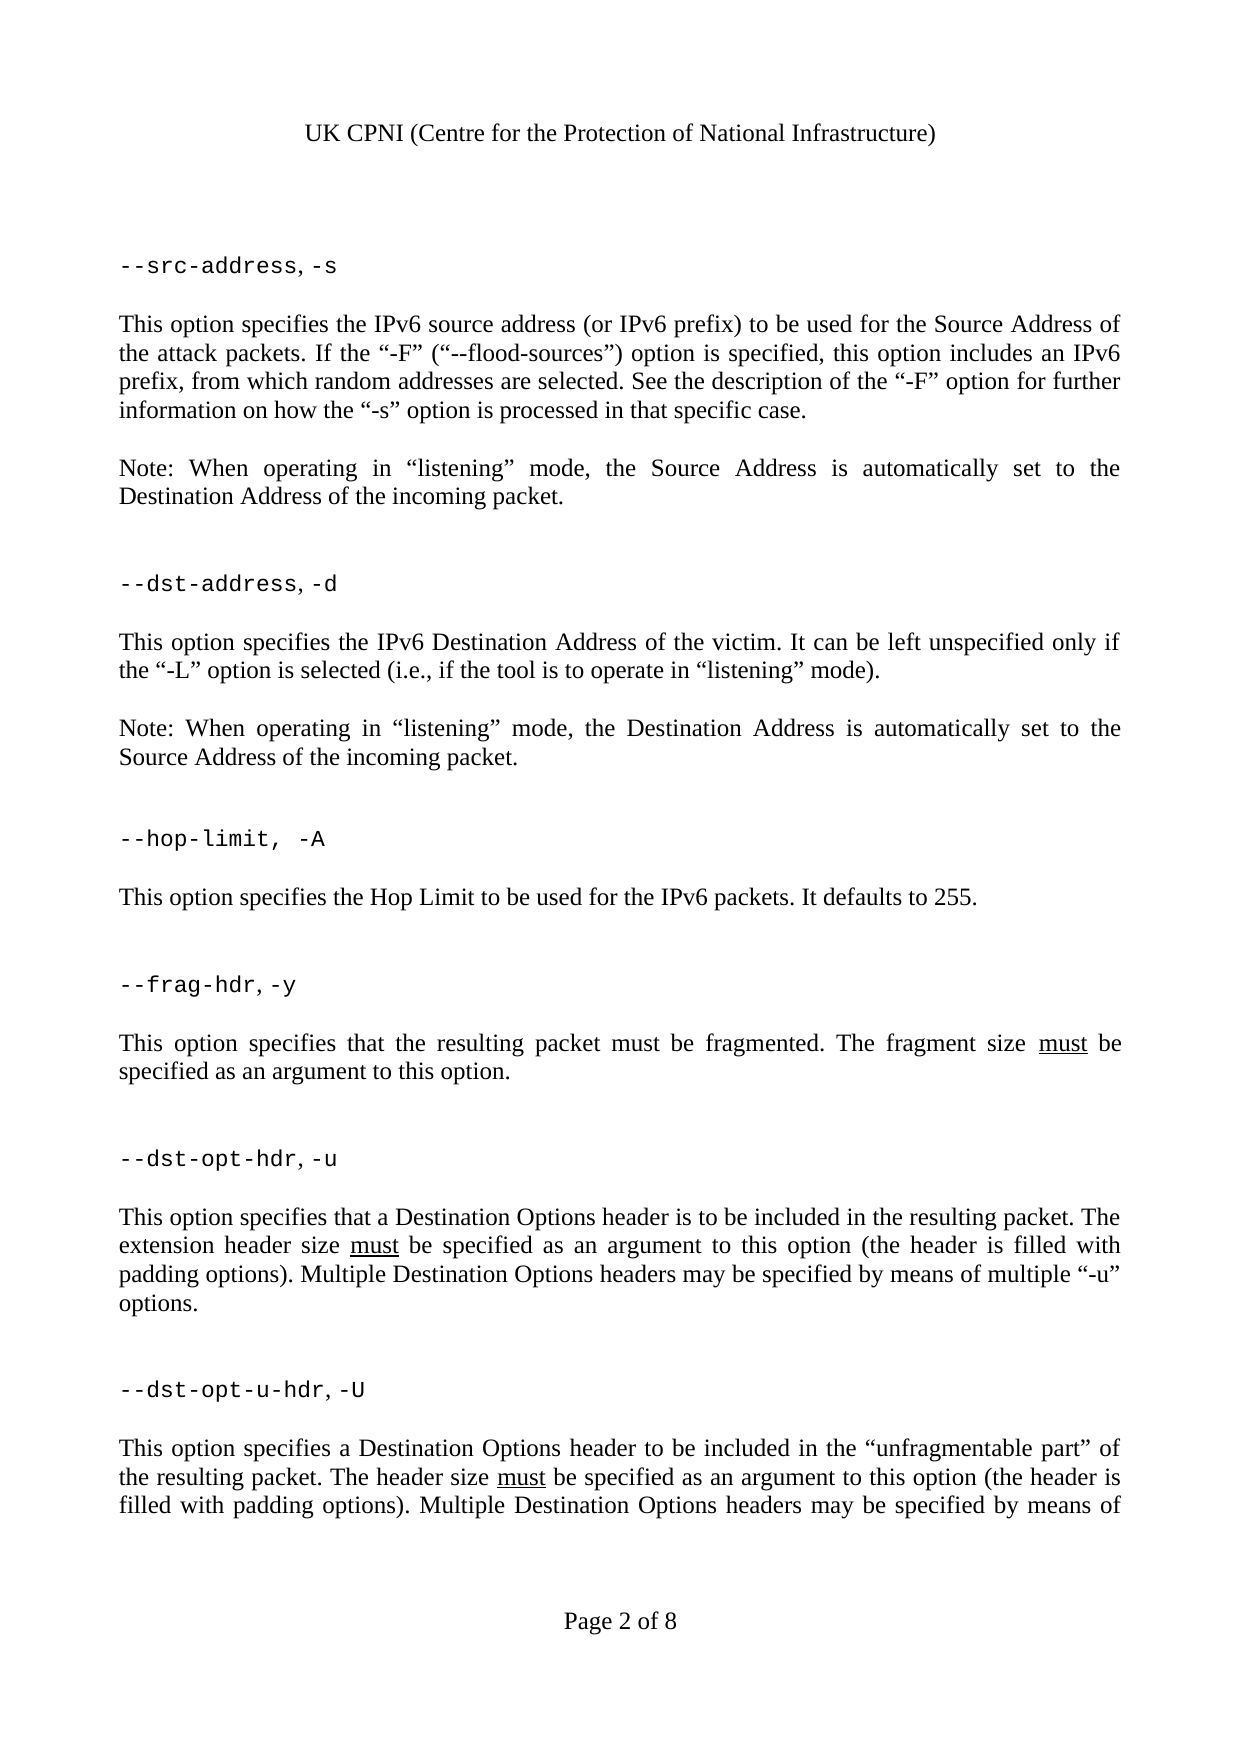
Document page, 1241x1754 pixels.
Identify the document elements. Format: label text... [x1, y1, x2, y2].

text This option specifies that a Destination Options header is to be included in the resulting packet. The extension header size must be specified as an argument to this option (the header is filled with padding options). Multiple Destination Options headers may be specified by means of multiple “-u” options. [118, 1202, 1122, 1317]
text Note: When operating in “listening” mode, the Destination Address is automatically set to the Source Address of the incoming packet. [118, 713, 1122, 770]
text --dst-address, -d [118, 568, 1122, 598]
text Note: When operating in “listening” mode, the Source Address is automatically set to the Destination Address of the incoming packet. [118, 453, 1122, 510]
text --hop-limit, -A [118, 828, 1122, 854]
text This option specifies the Hop Limit to be used for the IPv6 packets. It defaults to 255. [118, 882, 1122, 911]
text This option specifies a Destination Options header to be included in the “unfragmentable part” of the resulting packet. The header size must be specified as an argument to this option (the header is filled with padding options). Multiple Destination Options headers may be specified by means of [118, 1433, 1122, 1519]
text --dst-opt-hdr, -u [118, 1143, 1122, 1173]
text --frag-hdr, -y [118, 969, 1122, 999]
text --src-address, -s [118, 250, 1122, 280]
text This option specifies the IPv6 source address (or IPv6 prefix) to be used for the Source Address of the attack packets. If the “-F” (“--flood-sources”) option is specified, this option includes an IPv6 prefix, from which random addresses are selected. See the description of the “-F” option for further information on how the “-s” option is processed in that specific case. [118, 309, 1122, 424]
text This option specifies the IPv6 Destination Address of the victim. It can be left unspecified only if the “-L” option is selected (i.e., if the tool is to operate in “listening” mode). [118, 627, 1122, 684]
text This option specifies that the resulting packet must be fragmented. The fragment size must be specified as an argument to this option. [118, 1028, 1122, 1085]
text --dst-opt-u-hdr, -U [118, 1374, 1122, 1404]
